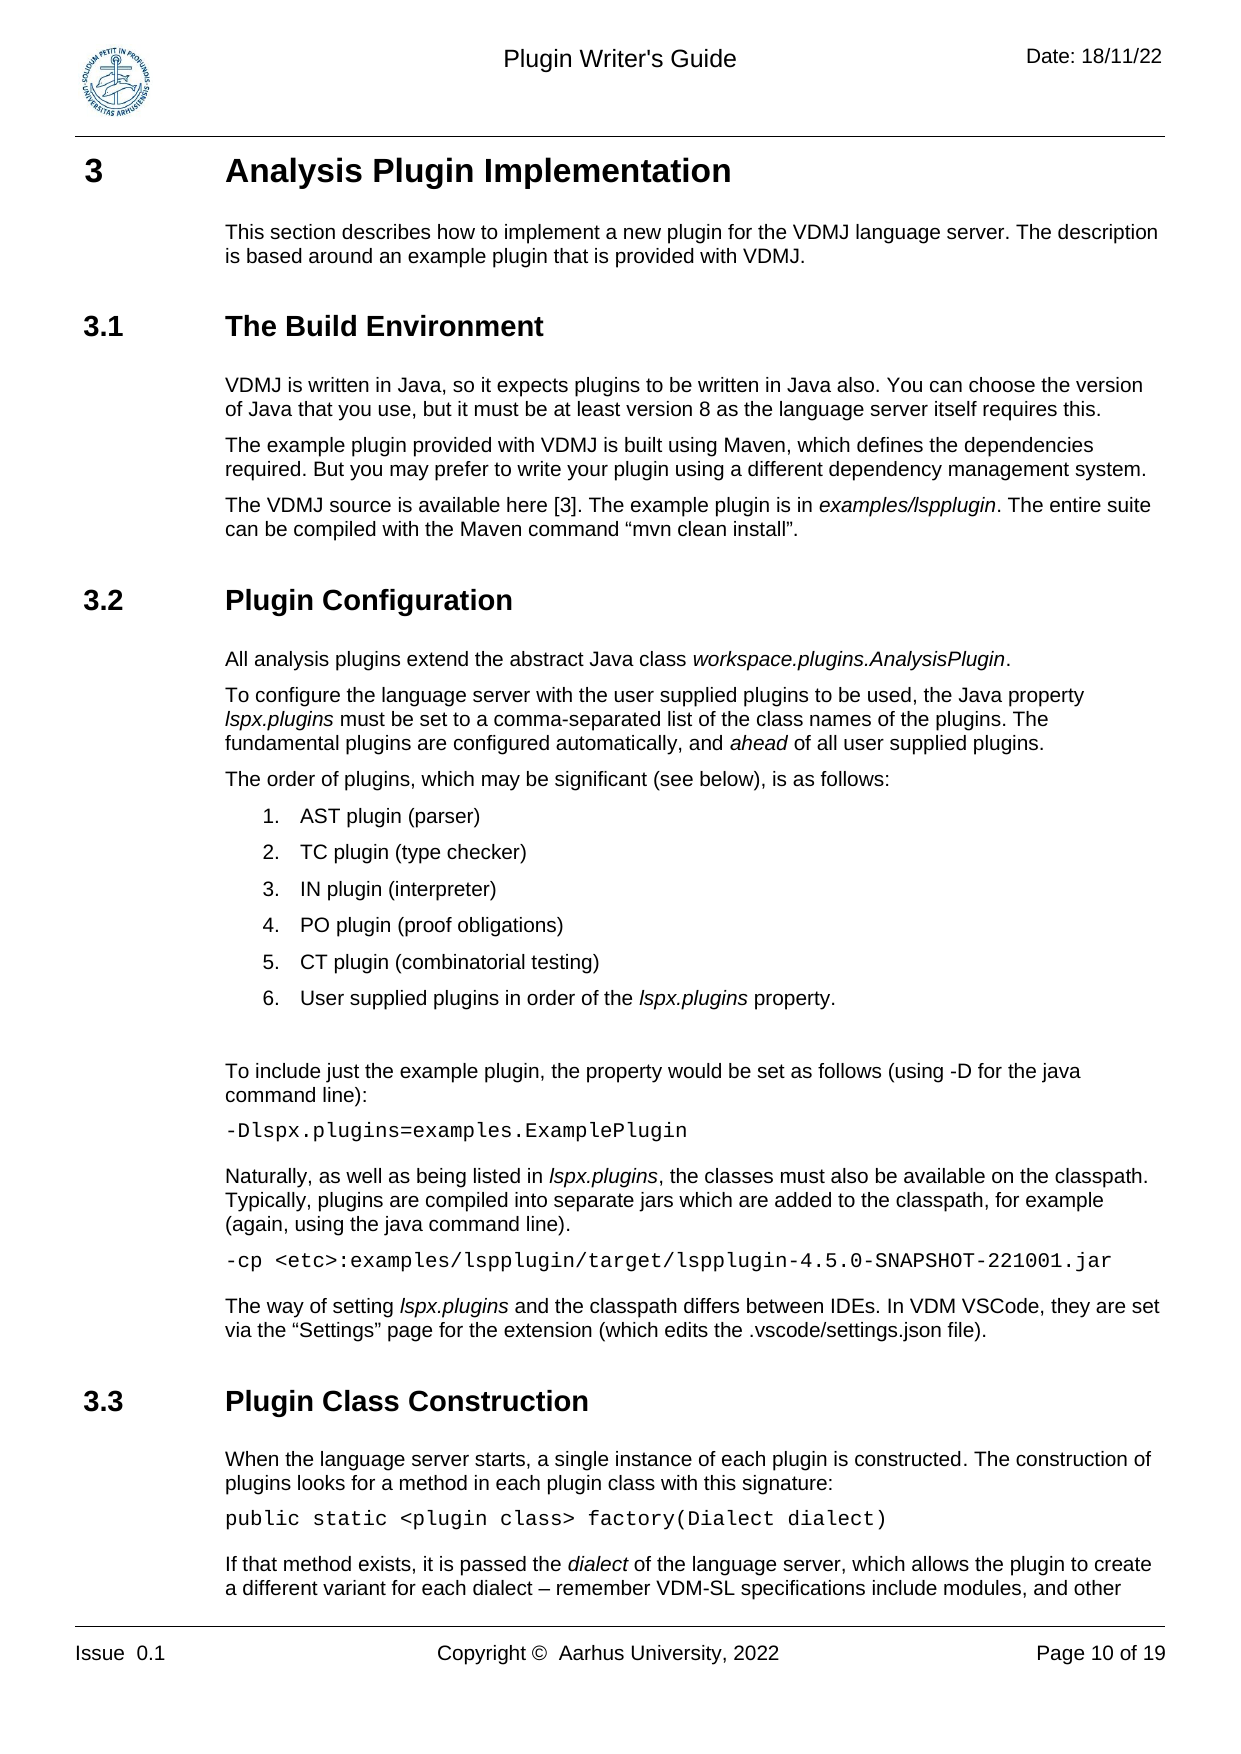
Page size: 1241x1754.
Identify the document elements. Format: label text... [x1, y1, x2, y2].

list PO plugin (proof obligations) [262, 913, 1165, 937]
list IN plugin (interpreter) [262, 877, 1165, 901]
subtitle Analysis Plugin Implementation [75, 152, 1165, 190]
text To configure the language server with the user supplied plugins to be used, the Java property lspx.plugins must be set to a comma-separated list of the class names of the plugins. The fundamental plugins are configured automatically, and ahead of all user supplied plugins. [225, 683, 1165, 755]
text -cp <etc>:examples/lspplugin/target/lspplugin-4.5.0-SNAPSHOT-221001.jar [225, 1249, 1165, 1272]
text If that method exists, it is passed the dialect of the language server, which allows the plugin to create a different variant for each dialect – remember VDM-SL specifications include modules, and other [225, 1552, 1165, 1600]
list TC plugin (type checker) [262, 841, 1165, 864]
text All analysis plugins extend the abstract Java class workspace.plugins.AnalysisPlugin. [225, 647, 1165, 671]
text This section describes how to implement a new plugin for the VDMJ language server. The description is based around an example plugin that is provided with VDMJ. [225, 220, 1165, 268]
text VDMJ is written in Java, so it expects plugins to be written in Java also. You can choose the version of Java that you use, but it must be at least version 8 as the language server itself requires this. [225, 373, 1165, 421]
subtitle Plugin Configuration [75, 584, 1165, 617]
text The example plugin provided with VDMJ is built using Maven, which defines the dependencies required. But you may prefer to write your plugin using a different dependency management system. [225, 433, 1165, 481]
text public static <plugin class> factory(Dialect dialect) [225, 1507, 1165, 1530]
subtitle Plugin Class Construction [75, 1384, 1165, 1417]
text Naturally, as well as being listed in lspx.plugins, the classes must also be available on the classpath. Typically, plugins are compiled into separate jars which are added to the classpath, for example (again, using the java command line). [225, 1165, 1165, 1237]
text The VDMJ source is available here [3]. The example plugin is in examples/lspplugin. The entire suite can be compiled with the Maven command “mvn clean install”. [225, 494, 1165, 542]
subtitle The Build Environment [75, 310, 1165, 343]
text -Dlspx.plugins=examples.ExamplePlugin [225, 1120, 1165, 1142]
text When the language server starts, a single instance of each plugin is constructed. The construction of plugins looks for a method in each plugin class with this signature: [225, 1447, 1165, 1495]
list CT plugin (combinatorial testing) [262, 950, 1165, 974]
list AST plugin (parser) [262, 804, 1165, 828]
picture [78, 44, 153, 120]
list User supplied plugins in order of the lspx.plugins property. [262, 986, 1165, 1010]
text The order of plugins, which may be significant (see below), is as follows: [225, 768, 1165, 792]
text To include just the example plugin, the property would be set as follows (using -D for the java command line): [225, 1059, 1165, 1107]
text The way of setting lspx.plugins and the classpath differs between IDEs. In VDM VSCode, they are set via the “Settings” page for the extension (which edits the .vscode/settings.json file). [225, 1294, 1165, 1342]
